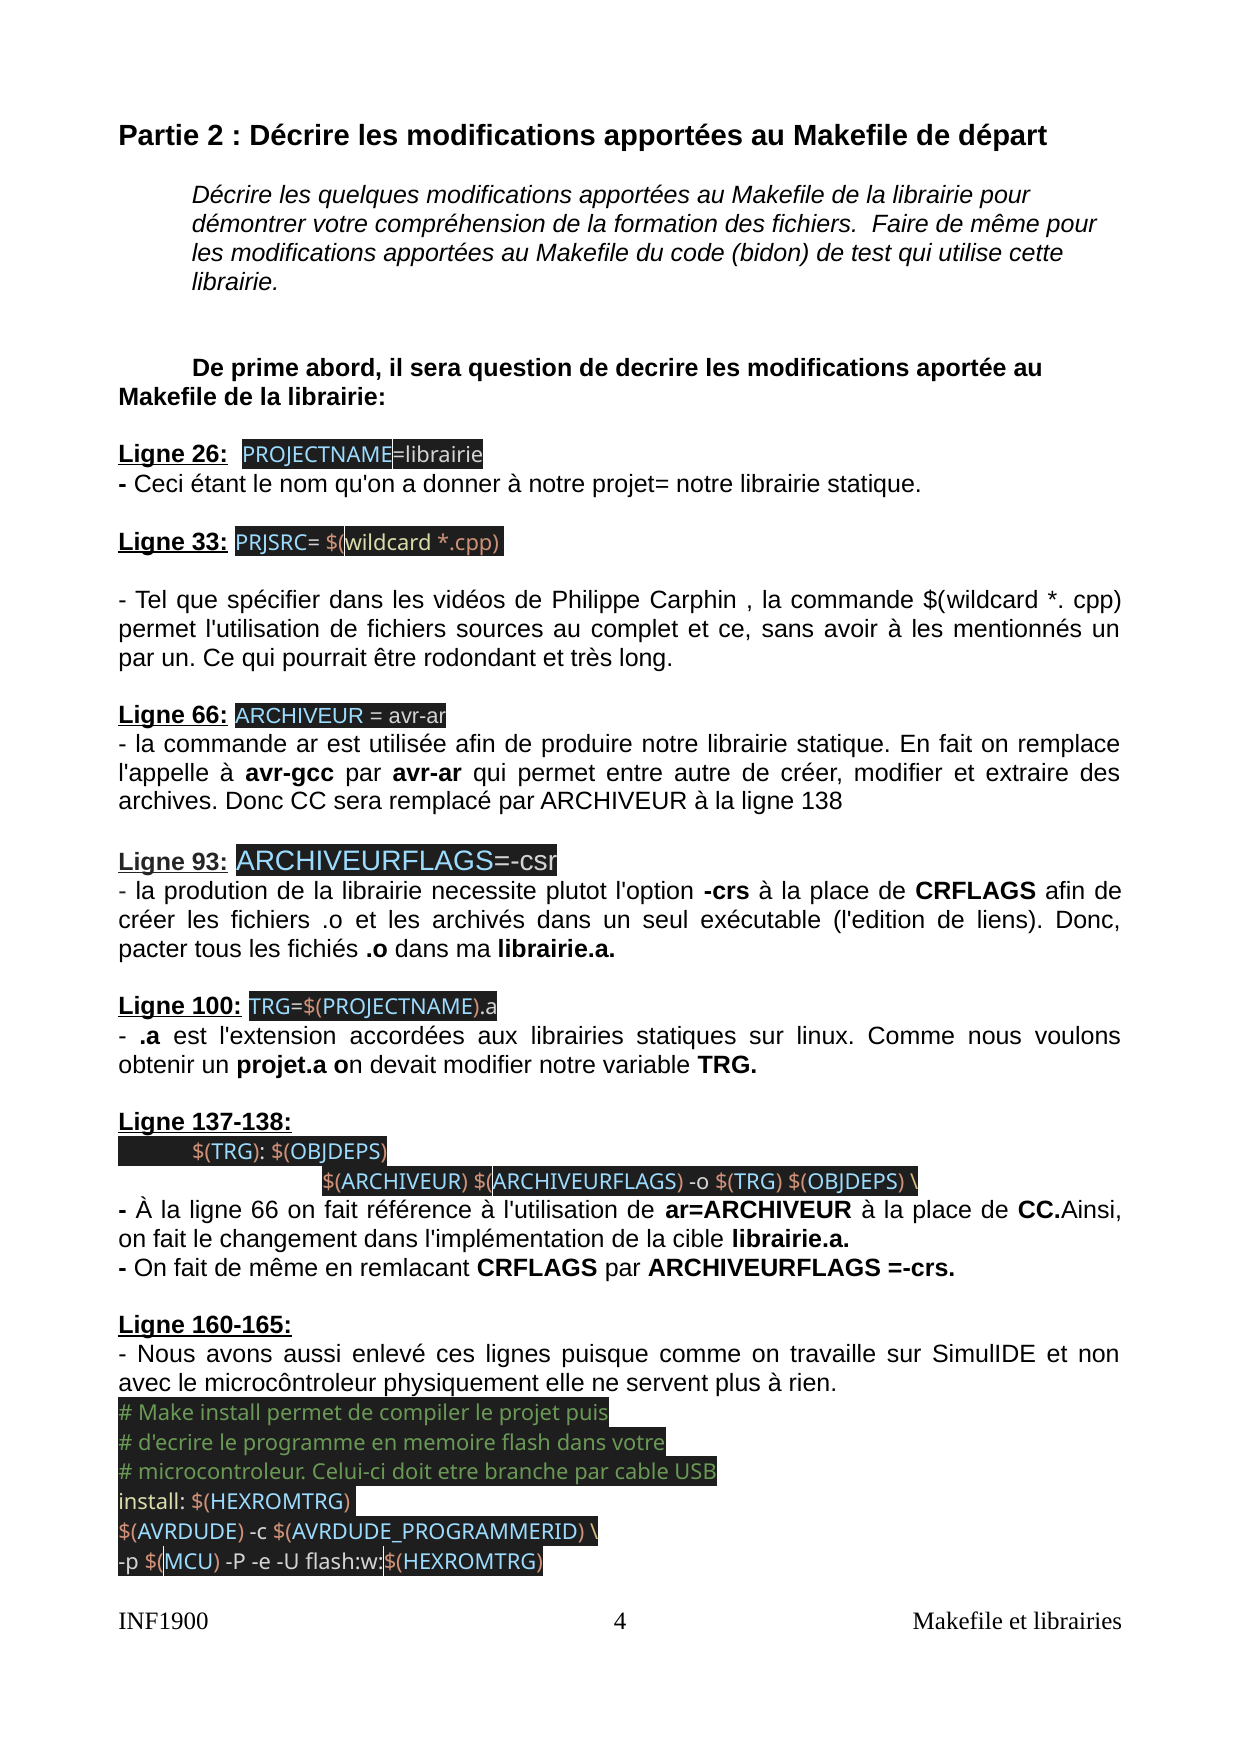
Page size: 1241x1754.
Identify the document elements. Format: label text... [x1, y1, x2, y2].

text - Tel que spécifier dans les vidéos de Philippe Carphin , la commande $(wildcard *. cpp) permet l'utilisation de fichiers sources au complet et ce, sans avoir à les mentionnés un par un. Ce qui pourrait être rodondant et très long. [118, 585, 1122, 671]
text - Nous avons aussi enlevé ces lignes puisque comme on travaille sur SimulIDE et non avec le microcôntroleur physiquement elle ne servent plus à rien. [118, 1339, 1122, 1397]
text # Make install permet de compiler le projet puis [118, 1397, 1122, 1427]
text - On fait de même en remlacant CRFLAGS par ARCHIVEURFLAGS =-crs. [118, 1253, 1122, 1282]
text Ligne 100: TRG=$(PROJECTNAME).a [118, 991, 1122, 1021]
text Ligne 160-165: [118, 1311, 1122, 1339]
text - la commande ar est utilisée afin de produire notre librairie statique. En fait on remplace l'appelle à avr-gcc par avr-ar qui permet entre autre de créer, modifier et extraire des archives. Donc CC sera remplacé par ARCHIVEUR à la ligne 138 [118, 729, 1122, 815]
text $(AVRDUDE) -c $(AVRDUDE_PROGRAMMERID) \ [118, 1516, 1122, 1546]
text $(TRG): $(OBJDEPS) [118, 1136, 1122, 1166]
text Ligne 26: PROJECTNAME=librairie [118, 439, 1122, 469]
text - .a est l'extension accordées aux librairies statiques sur linux. Comme nous voulons obtenir un projet.a on devait modifier notre variable TRG. [118, 1021, 1122, 1078]
text install: $(HEXROMTRG) [118, 1486, 1122, 1516]
text Ligne 137-138: [118, 1107, 1122, 1136]
text Partie 2 : Décrire les modifications apportées au Makefile de départ [118, 118, 1122, 152]
text Décrire les quelques modifications apportées au Makefile de la librairie pour démontrer votre compréhension de la formation des fichiers. Faire de même pour les modifications apportées au Makefile du code (bidon) de test qui utilise cette librairie. [192, 180, 1122, 295]
text - À la ligne 66 on fait référence à l'utilisation de ar=ARCHIVEUR à la place de CC.Ainsi, on fait le changement dans l'implémentation de la cible librairie.a. [118, 1196, 1122, 1253]
text # d'ecrire le programme en memoire flash dans votre [118, 1427, 1122, 1456]
text # microcontroleur. Celui-ci doit etre branche par cable USB [118, 1456, 1122, 1486]
text De prime abord, il sera question de decrire les modifications aportée au Makefile de la librairie: [118, 353, 1122, 410]
text Ligne 93: ARCHIVEURFLAGS=-csr [118, 844, 1122, 876]
text - la prodution de la librairie necessite plutot l'option -crs à la place de CRFLAGS afin de créer les fichiers .o et les archivés dans un seul exécutable (l'edition de liens). Donc, pacter tous les fichiés .o dans ma librairie.a. [118, 876, 1122, 962]
text - Ceci étant le nom qu'on a donner à notre projet= notre librairie statique. [118, 469, 1122, 498]
text Ligne 33: PRJSRC= $(wildcard *.cpp) [118, 526, 1122, 556]
text $(ARCHIVEUR) $(ARCHIVEURFLAGS) -o $(TRG) $(OBJDEPS) \ [118, 1166, 1122, 1196]
text Ligne 66: ARCHIVEUR = avr-ar [118, 700, 1122, 729]
text -p $(MCU) -P -e -U flash:w:$(HEXROMTRG) [118, 1546, 1122, 1576]
